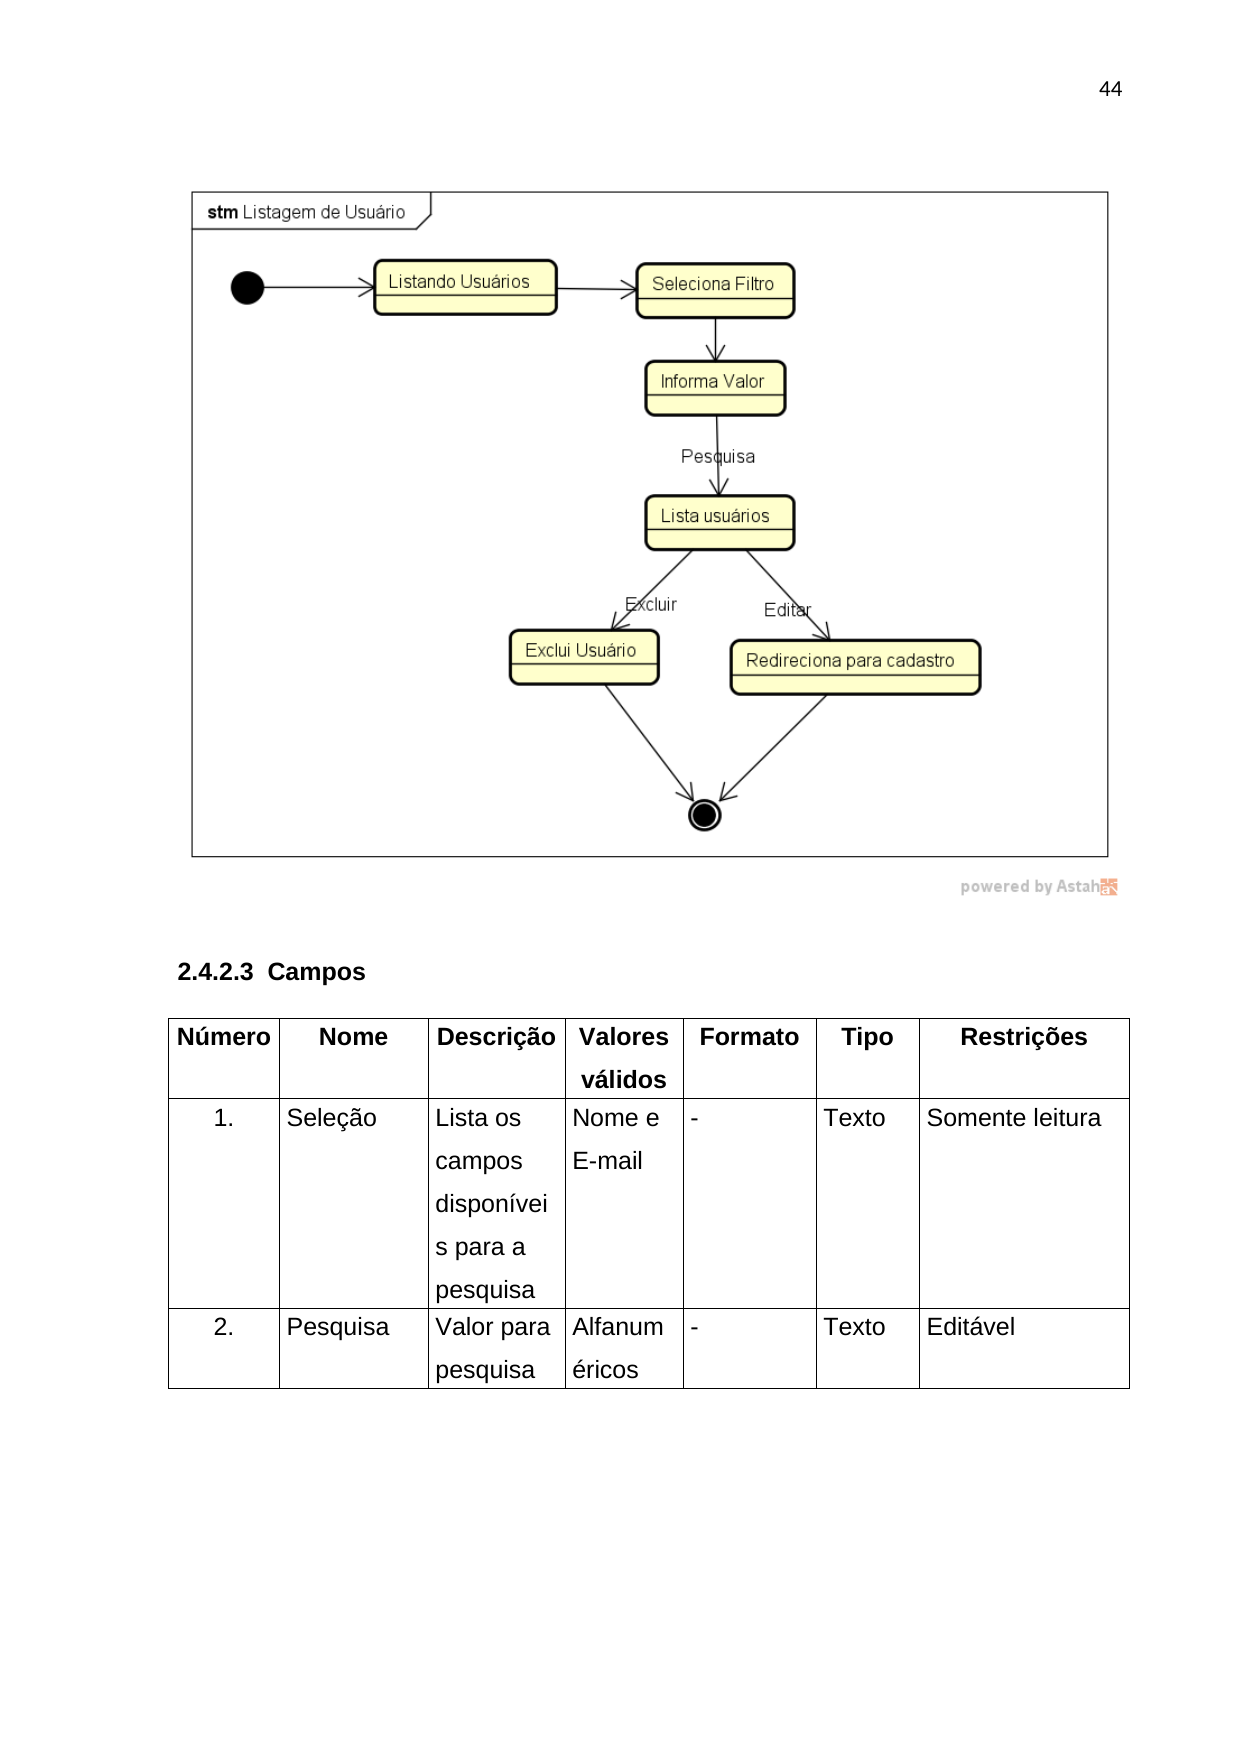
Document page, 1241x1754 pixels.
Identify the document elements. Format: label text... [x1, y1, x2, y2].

table_header Formato [684, 1019, 816, 1098]
table_cell Seleção [280, 1099, 428, 1308]
table_cell Texto [817, 1309, 919, 1388]
table_header Número [169, 1019, 279, 1098]
table_cell Lista os campos disponíveis para a pesquisa [429, 1099, 565, 1308]
table_header Restrições [920, 1019, 1129, 1098]
table_cell Somente leitura [920, 1099, 1129, 1308]
table_cell [169, 1099, 279, 1308]
table_cell - [684, 1309, 816, 1388]
table_cell Alfanuméricos [566, 1309, 683, 1388]
table_cell Pesquisa [280, 1309, 428, 1388]
table_cell Nome e E-mail [566, 1099, 683, 1308]
table_cell - [684, 1099, 816, 1308]
subtitle Campos [177, 957, 1122, 986]
picture [177, 177, 1123, 901]
table_cell [169, 1309, 279, 1388]
table_header Valores válidos [566, 1019, 683, 1098]
table_header Tipo [817, 1019, 919, 1098]
table_cell Valor para pesquisa [429, 1309, 565, 1388]
table_header Nome [280, 1019, 428, 1098]
table_cell Editável [920, 1309, 1129, 1388]
table_cell Texto [817, 1099, 919, 1308]
table_header Descrição [429, 1019, 565, 1098]
